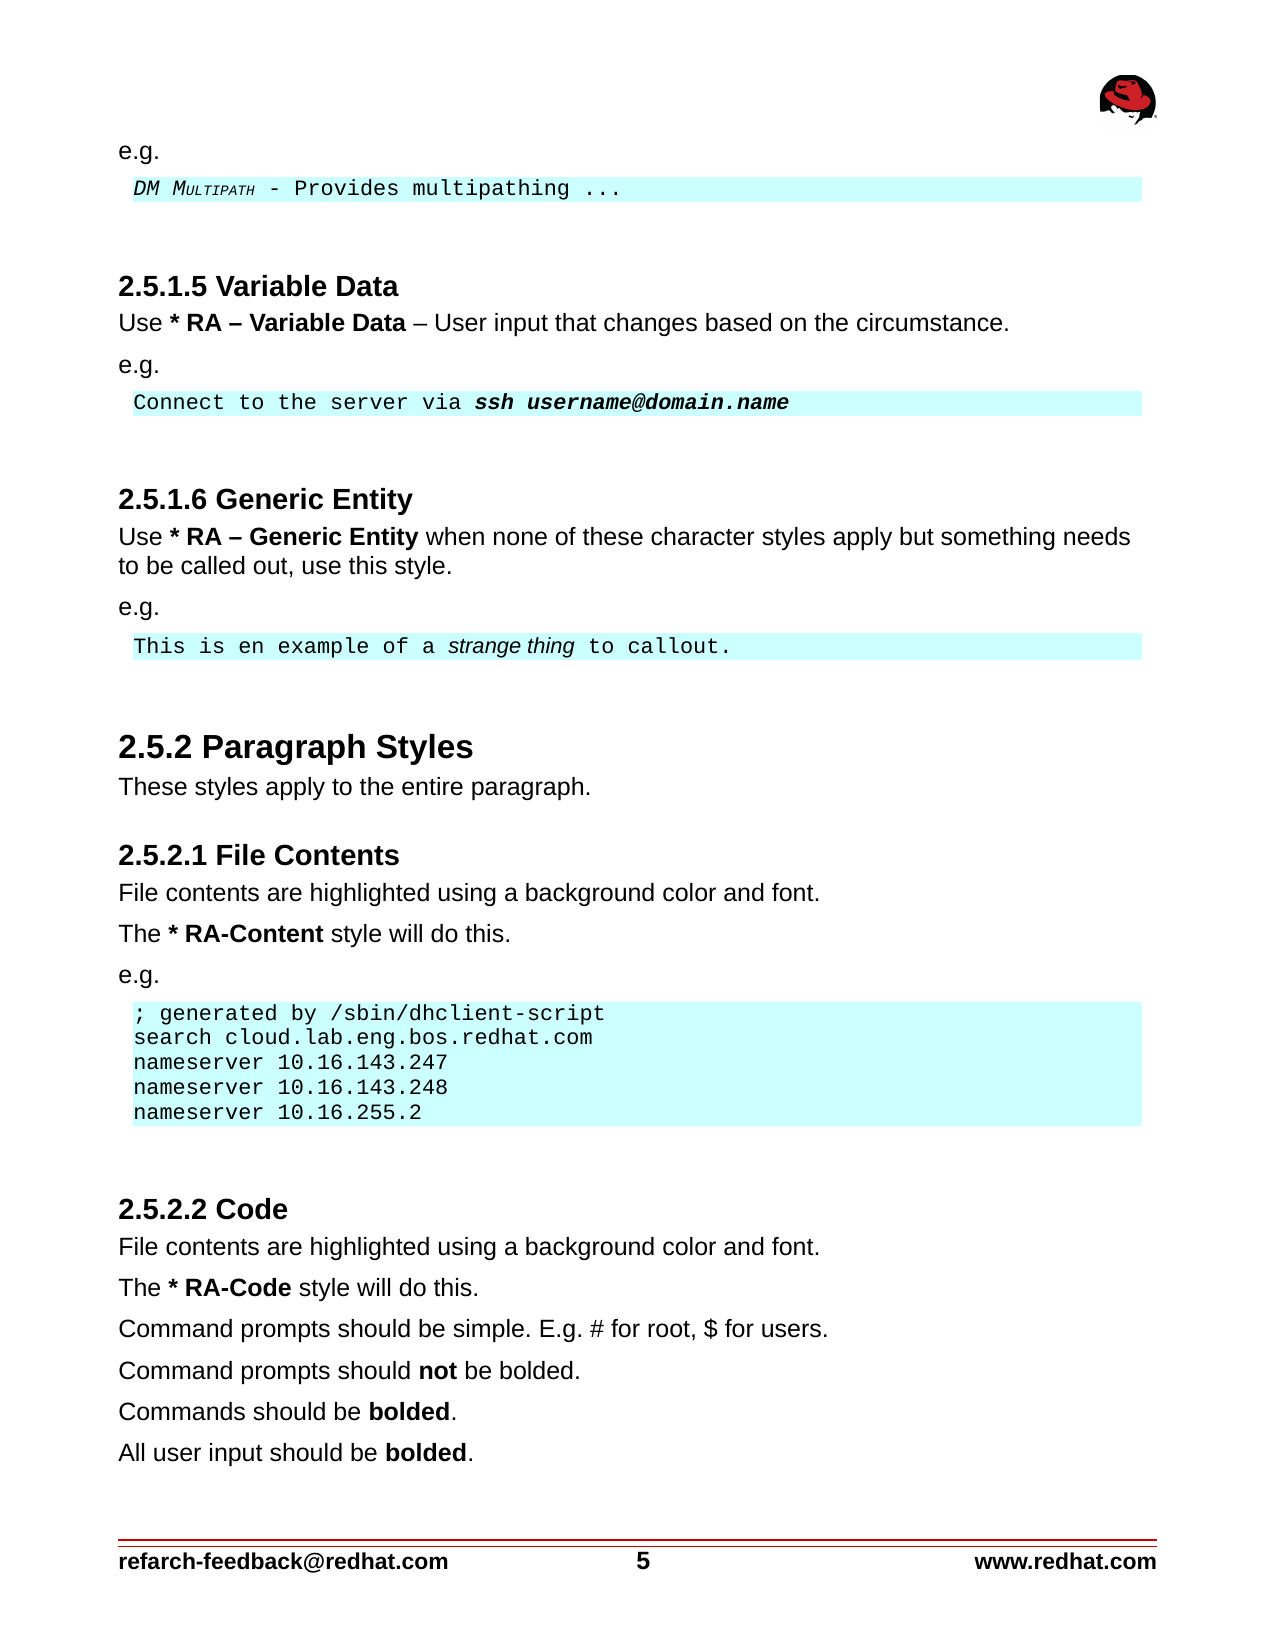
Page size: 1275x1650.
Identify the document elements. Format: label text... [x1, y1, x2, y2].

text DM Multipath - Provides multipathing ... [133, 177, 1142, 202]
text Commands should be bolded. [118, 1397, 1157, 1426]
text These styles apply to the entire paragraph. [118, 772, 1157, 800]
subtitle Generic Entity [118, 482, 1157, 516]
subtitle Paragraph Styles [118, 727, 1157, 766]
text The * RA-Code style will do this. [118, 1273, 1157, 1302]
text File contents are highlighted using a background color and font. [118, 878, 1157, 907]
text Connect to the server via ssh username@domain.name [133, 391, 1142, 416]
text Use * RA – Variable Data – User input that changes based on the circumstance. [118, 308, 1157, 337]
text search cloud.lab.eng.bos.redhat.com [133, 1026, 1142, 1051]
text ; generated by /sbin/dhclient-script [133, 1002, 1142, 1026]
subtitle Code [118, 1192, 1157, 1226]
text nameserver 10.16.143.247 [133, 1051, 1142, 1076]
text e.g. [118, 960, 1157, 989]
text e.g. [118, 349, 1157, 378]
picture [1099, 75, 1157, 131]
text The * RA-Content style will do this. [118, 919, 1157, 948]
text e.g. [118, 136, 1157, 165]
subtitle File Contents [118, 838, 1157, 872]
text e.g. [118, 592, 1157, 621]
text Command prompts should be simple. E.g. # for root, $ for users. [118, 1314, 1157, 1343]
text All user input should be bolded. [118, 1438, 1157, 1467]
text nameserver 10.16.255.2 [133, 1101, 1142, 1126]
text This is en example of a strange thing to callout. [133, 633, 1142, 660]
text File contents are highlighted using a background color and font. [118, 1232, 1157, 1261]
text nameserver 10.16.143.248 [133, 1076, 1142, 1101]
subtitle Variable Data [118, 269, 1157, 302]
text Command prompts should not be bolded. [118, 1356, 1157, 1384]
text Use * RA – Generic Entity when none of these character styles apply but something needs to be called out, use this style. [118, 522, 1157, 579]
